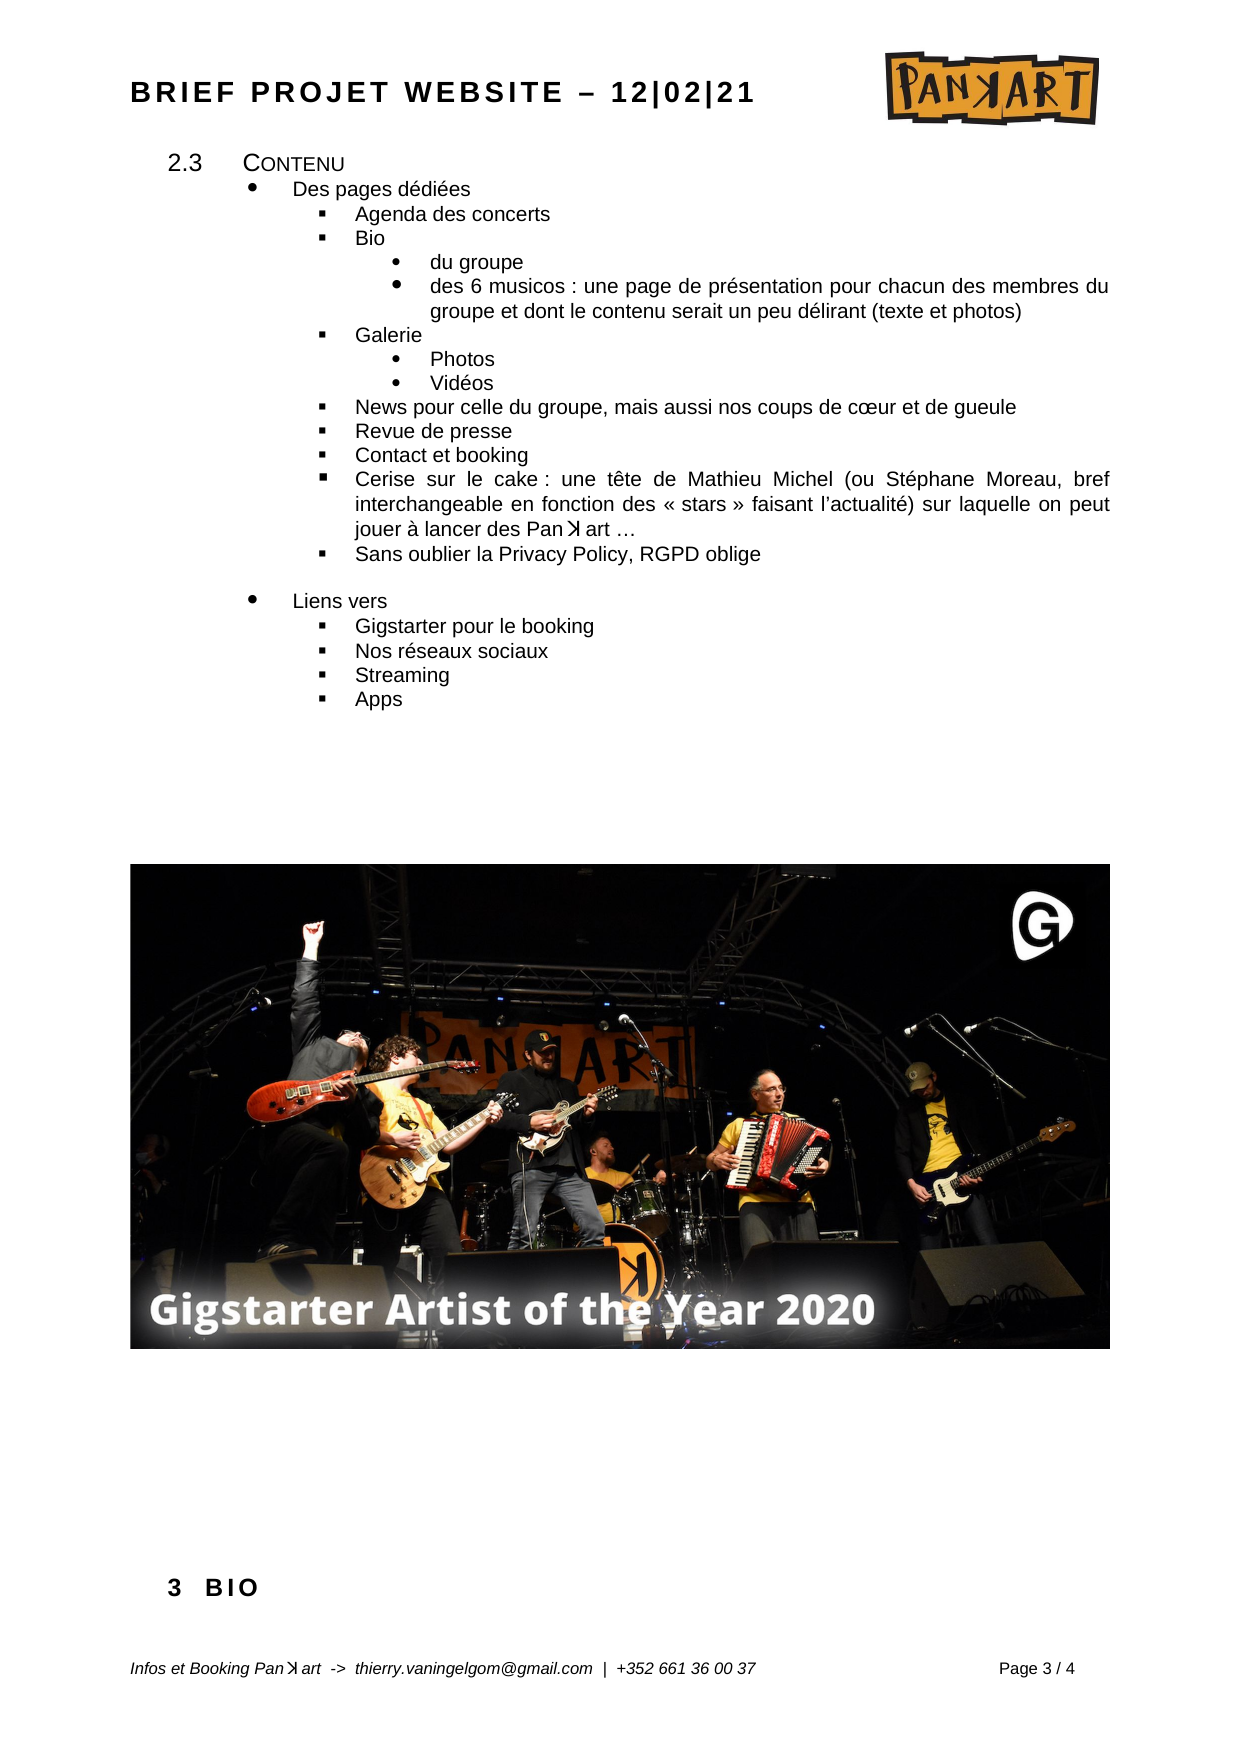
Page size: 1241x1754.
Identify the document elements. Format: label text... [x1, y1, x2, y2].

list du groupe [392, 249, 1110, 274]
picture [130, 864, 1110, 1349]
list Photos [392, 347, 1110, 371]
list BIO [167, 1573, 1110, 1602]
list Contenu [167, 148, 1110, 176]
list Vidéos [392, 371, 1110, 395]
list Cerise sur le cake : une tête de Mathieu Michel (ou Stéphane Moreau, bref interchangeable en fonction des « stars » faisant l’actualité) sur laquelle on peut jouer à lancer des Panꓘart … [317, 467, 1110, 541]
list des 6 musicos : une page de présentation pour chacun des membres du groupe et dont le contenu serait un peu délirant (texte et photos) [392, 274, 1110, 323]
list Des pages dédiées [248, 176, 1110, 201]
list Galerie [317, 323, 1110, 347]
list Bio [317, 226, 1110, 249]
list Sans oublier la Privacy Policy, RGPD oblige [317, 541, 1110, 565]
list Streaming [317, 662, 1110, 687]
list Revue de presse [317, 419, 1110, 443]
list Liens vers [248, 589, 1110, 614]
list Contact et booking [317, 443, 1110, 467]
list News pour celle du groupe, mais aussi nos coups de cœur et de gueule [317, 395, 1110, 419]
list Apps [317, 687, 1110, 711]
list Gigstarter pour le booking [317, 614, 1110, 638]
list Agenda des concerts [317, 201, 1110, 226]
picture [884, 35, 1099, 148]
list Nos réseaux sociaux [317, 638, 1110, 662]
